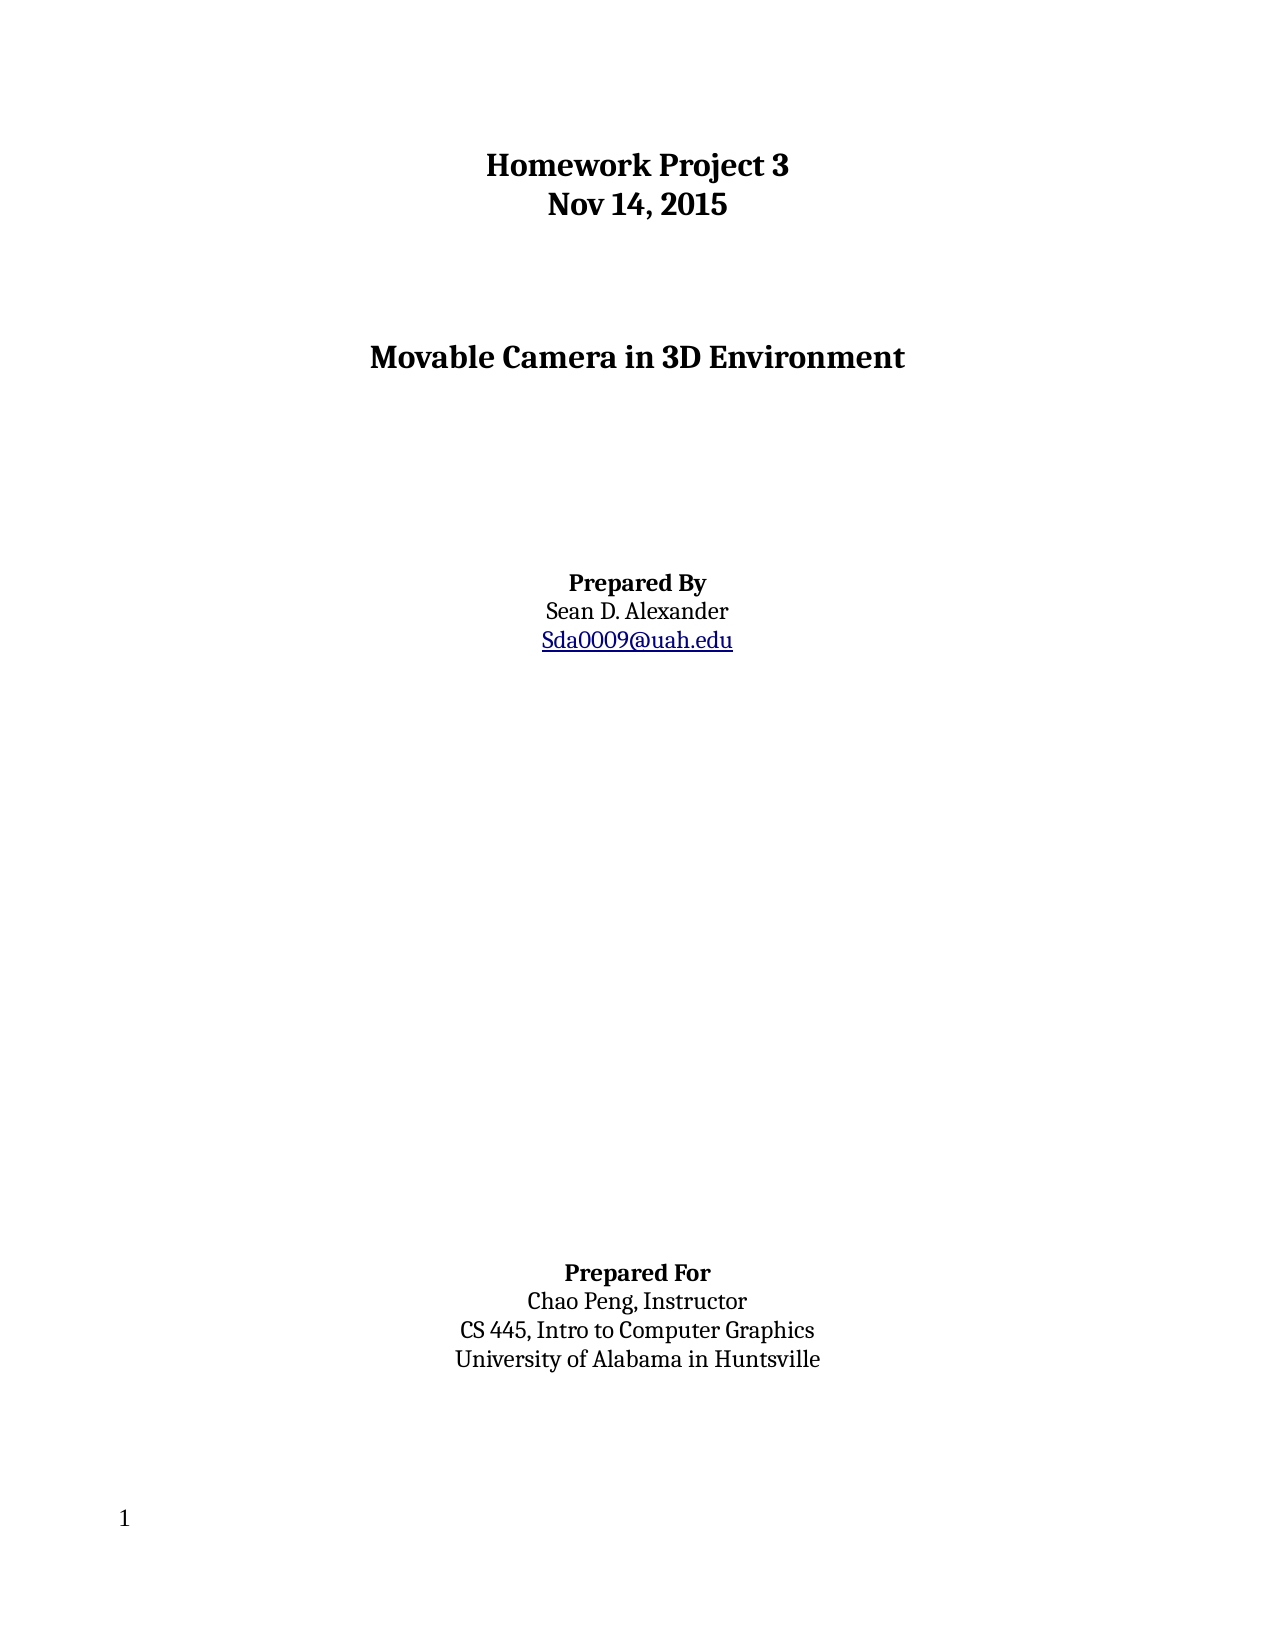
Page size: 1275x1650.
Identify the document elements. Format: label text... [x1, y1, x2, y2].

text Sean D. Alexander [118, 597, 1157, 626]
text Nov 14, 2015 [118, 185, 1157, 223]
text Homework Project 3 [118, 147, 1157, 185]
text Sda0009@uah.edu [118, 626, 1157, 655]
text Prepared By [118, 568, 1157, 597]
text Chao Peng, Instructor [118, 1287, 1157, 1316]
text CS 445, Intro to Computer Graphics [118, 1316, 1157, 1345]
text Prepared For [118, 1258, 1157, 1287]
text Movable Camera in 3D Environment [118, 338, 1157, 377]
text University of Alabama in Huntsville [118, 1345, 1157, 1373]
